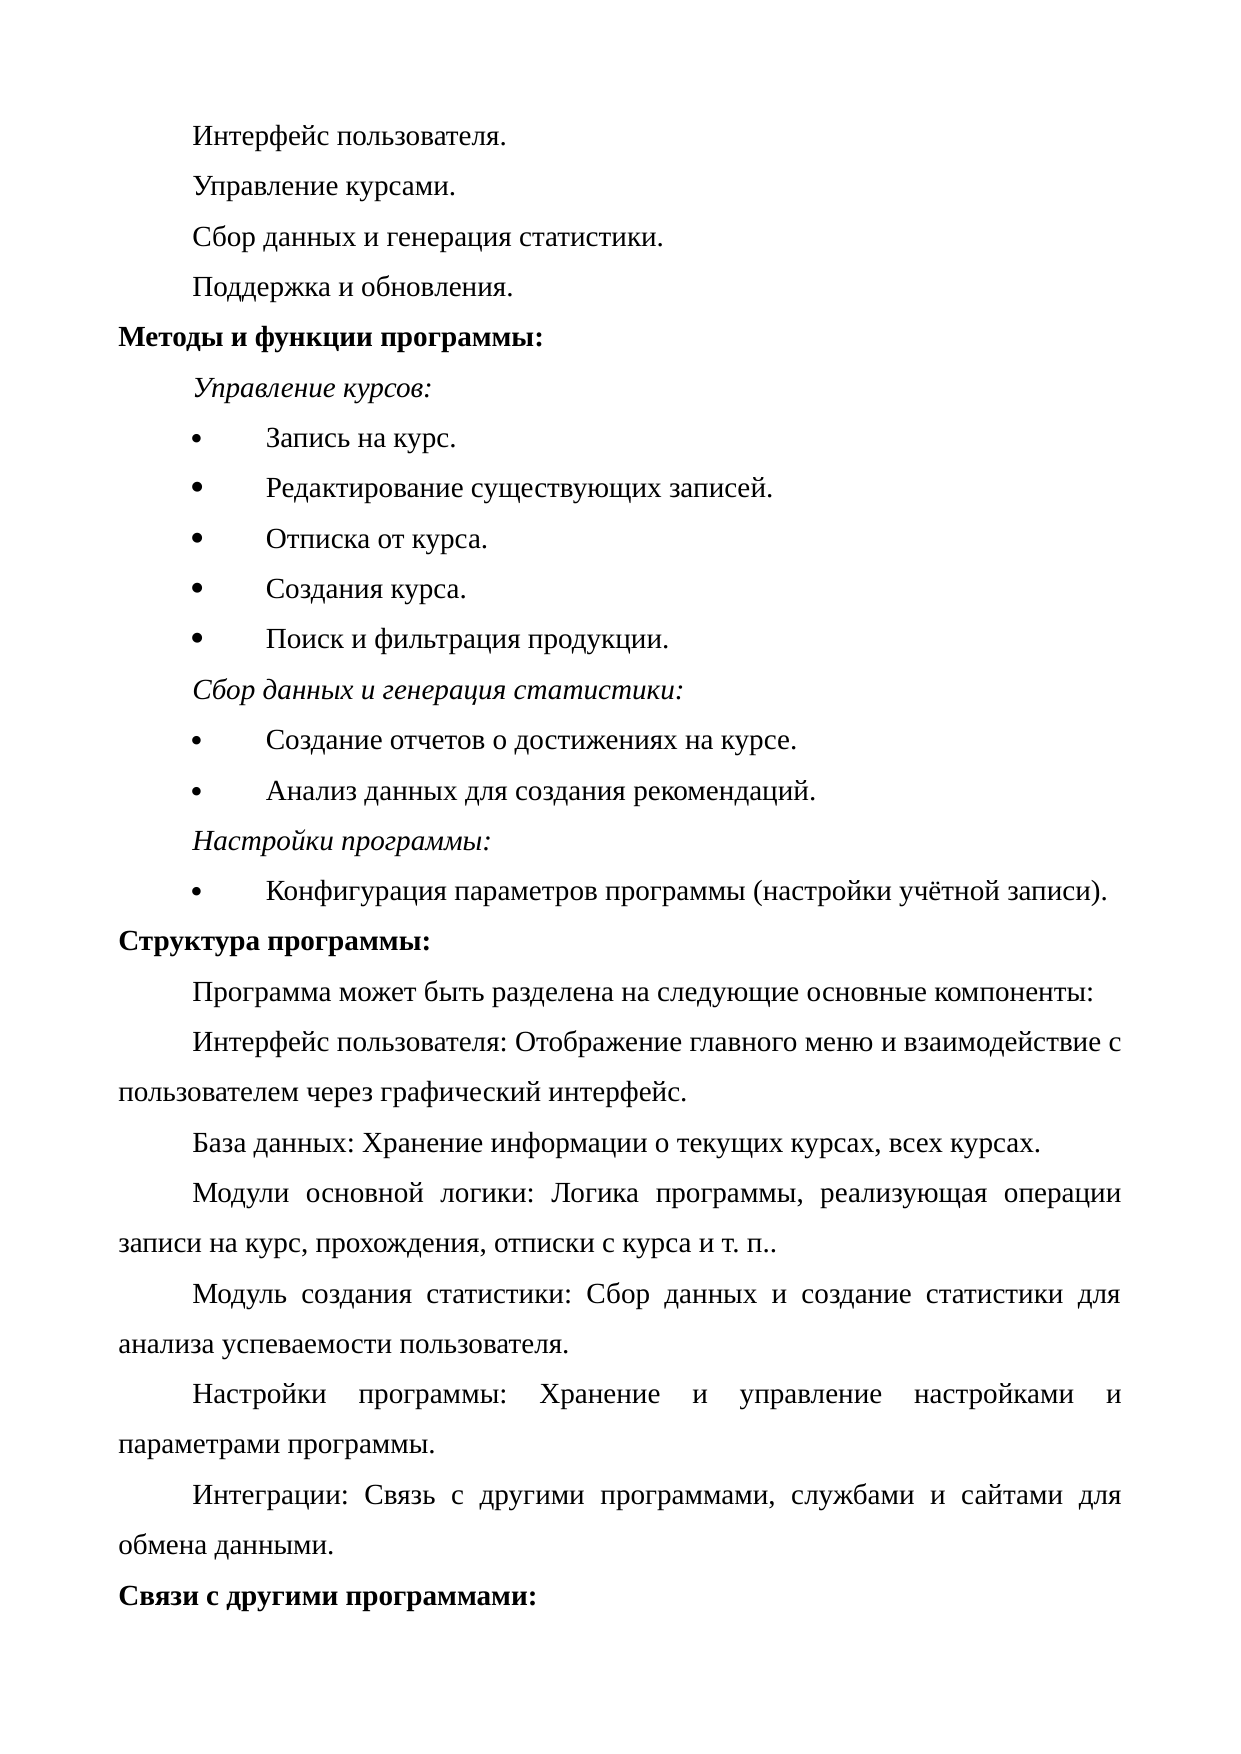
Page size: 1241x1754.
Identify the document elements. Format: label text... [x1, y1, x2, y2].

text Сбор данных и генерация статистики: [118, 672, 1122, 706]
text Программа может быть разделена на следующие основные компоненты: [118, 974, 1122, 1007]
text Сбор данных и генерация статистики. [118, 219, 1122, 252]
text Связи с другими программами: [118, 1578, 1122, 1611]
text Интеграции: Связь с другими программами, службами и сайтами для обмена данными. [118, 1477, 1122, 1561]
list Редактирование существующих записей. [118, 470, 1122, 504]
text Управление курсами. [118, 168, 1122, 202]
text Структура программы: [118, 923, 1122, 957]
text База данных: Хранение информации о текущих курсах, всех курсах. [118, 1125, 1122, 1158]
list Конфигурация параметров программы (настройки учётной записи). [118, 873, 1122, 907]
text Интерфейс пользователя: Отображение главного меню и взаимодействие с пользователем через графический интерфейс. [118, 1024, 1122, 1108]
text Настройки программы: Хранение и управление настройками и параметрами программы. [118, 1376, 1122, 1460]
text Модули основной логики: Логика программы, реализующая операции записи на курс, прохождения, отписки с курса и т. п.. [118, 1175, 1122, 1259]
list Запись на курс. [118, 420, 1122, 453]
list Анализ данных для создания рекомендаций. [118, 773, 1122, 806]
list Поиск и фильтрация продукции. [118, 622, 1122, 655]
list Отписка от курса. [118, 521, 1122, 554]
text Поддержка и обновления. [118, 269, 1122, 303]
list Создания курса. [118, 571, 1122, 605]
text Модуль создания статистики: Сбор данных и создание статистики для анализа успеваемости пользователя. [118, 1276, 1122, 1359]
text Управление курсов: [118, 370, 1122, 403]
text Методы и функции программы: [118, 319, 1122, 353]
text Интерфейс пользователя. [118, 118, 1122, 152]
list Создание отчетов о достижениях на курсе. [118, 722, 1122, 756]
text Настройки программы: [118, 823, 1122, 856]
